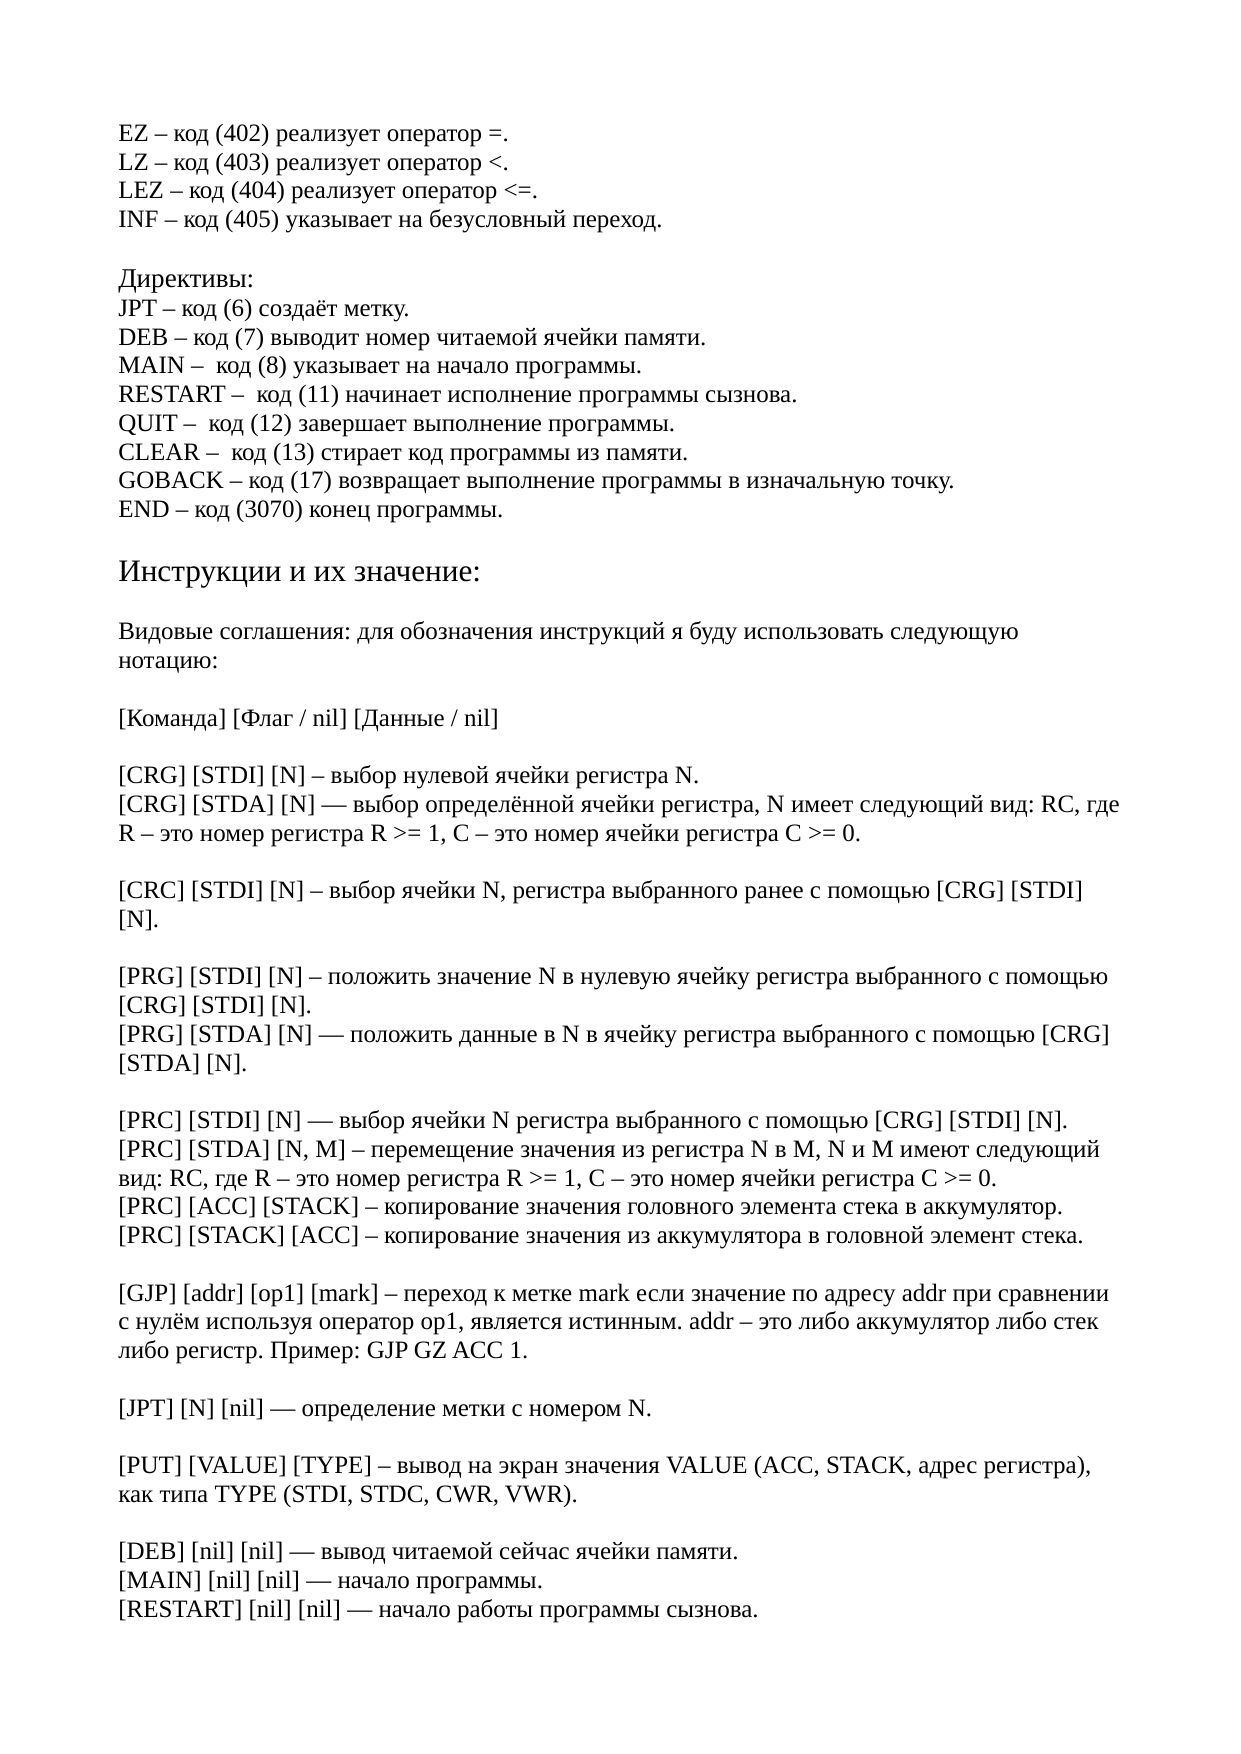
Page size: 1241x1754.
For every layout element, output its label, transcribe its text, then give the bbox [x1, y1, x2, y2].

text [PUT] [VALUE] [TYPE] – вывод на экран значения VALUE (ACC, STACK, адрес регистра), как типа TYPE (STDI, STDC, CWR, VWR). [118, 1450, 1122, 1508]
text CLEAR – код (13) стирает код программы из памяти. [118, 437, 1122, 466]
text [JPT] [N] [nil] — определение метки с номером N. [118, 1393, 1122, 1421]
text [PRC] [ACC] [STACK] – копирование значения головного элемента стека в аккумулятор. [118, 1191, 1122, 1220]
text [MAIN] [nil] [nil] — начало программы. [118, 1565, 1122, 1594]
text [PRC] [STDA] [N, M] – перемещение значения из регистра N в M, N и M имеют следующий вид: RC, где R – это номер регистра R >= 1, C – это номер ячейки регистра C >= 0. [118, 1134, 1122, 1191]
text LEZ – код (404) реализует оператор <=. [118, 176, 1122, 204]
text QUIT – код (12) завершает выполнение программы. [118, 408, 1122, 437]
text Инструкции и их значение: [118, 552, 1122, 588]
text [PRG] [STDA] [N] — положить данные в N в ячейку регистра выбранного с помощью [CRG] [STDA] [N]. [118, 1019, 1122, 1076]
text GOBACK – код (17) возвращает выполнение программы в изначальную точку. [118, 466, 1122, 494]
text [CRG] [STDI] [N] – выбор нулевой ячейки регистра N. [118, 760, 1122, 789]
text DEB – код (7) выводит номер читаемой ячейки памяти. [118, 322, 1122, 351]
text [CRC] [STDI] [N] – выбор ячейки N, регистра выбранного ранее с помощью [CRG] [STDI] [N]. [118, 875, 1122, 933]
text LZ – код (403) реализует оператор <. [118, 147, 1122, 176]
text [PRC] [STACK] [ACC] – копирование значения из аккумулятора в головной элемент стека. [118, 1220, 1122, 1249]
text [CRG] [STDA] [N] — выбор определённой ячейки регистра, N имеет следующий вид: RC, где R – это номер регистра R >= 1, C – это номер ячейки регистра C >= 0. [118, 789, 1122, 846]
text [PRC] [STDI] [N] — выбор ячейки N регистра выбранного с помощью [CRG] [STDI] [N]. [118, 1105, 1122, 1134]
text [GJP] [addr] [op1] [mark] – переход к метке mark если значение по адресу addr при сравнении с нулём используя оператор op1, является истинным. addr – это либо аккумулятор либо стек либо регистр. Пример: GJP GZ ACC 1. [118, 1278, 1122, 1364]
text [RESTART] [nil] [nil] — начало работы программы сызнова. [118, 1594, 1122, 1623]
text Видовые соглашения: для обозначения инструкций я буду использовать следующую нотацию: [118, 616, 1122, 674]
text INF – код (405) указывает на безусловный переход. [118, 204, 1122, 233]
text [Команда] [Флаг / nil] [Данные / nil] [118, 703, 1122, 731]
text [DEB] [nil] [nil] — вывод читаемой сейчас ячейки памяти. [118, 1536, 1122, 1565]
text JPT – код (6) создаёт метку. [118, 293, 1122, 322]
text END – код (3070) конец программы. [118, 494, 1122, 523]
text [PRG] [STDI] [N] – положить значение N в нулевую ячейку регистра выбранного с помощью [CRG] [STDI] [N]. [118, 961, 1122, 1019]
text Директивы: [118, 262, 1122, 293]
text RESTART – код (11) начинает исполнение программы сызнова. [118, 379, 1122, 408]
text EZ – код (402) реализует оператор =. [118, 118, 1122, 147]
text MAIN – код (8) указывает на начало программы. [118, 351, 1122, 379]
